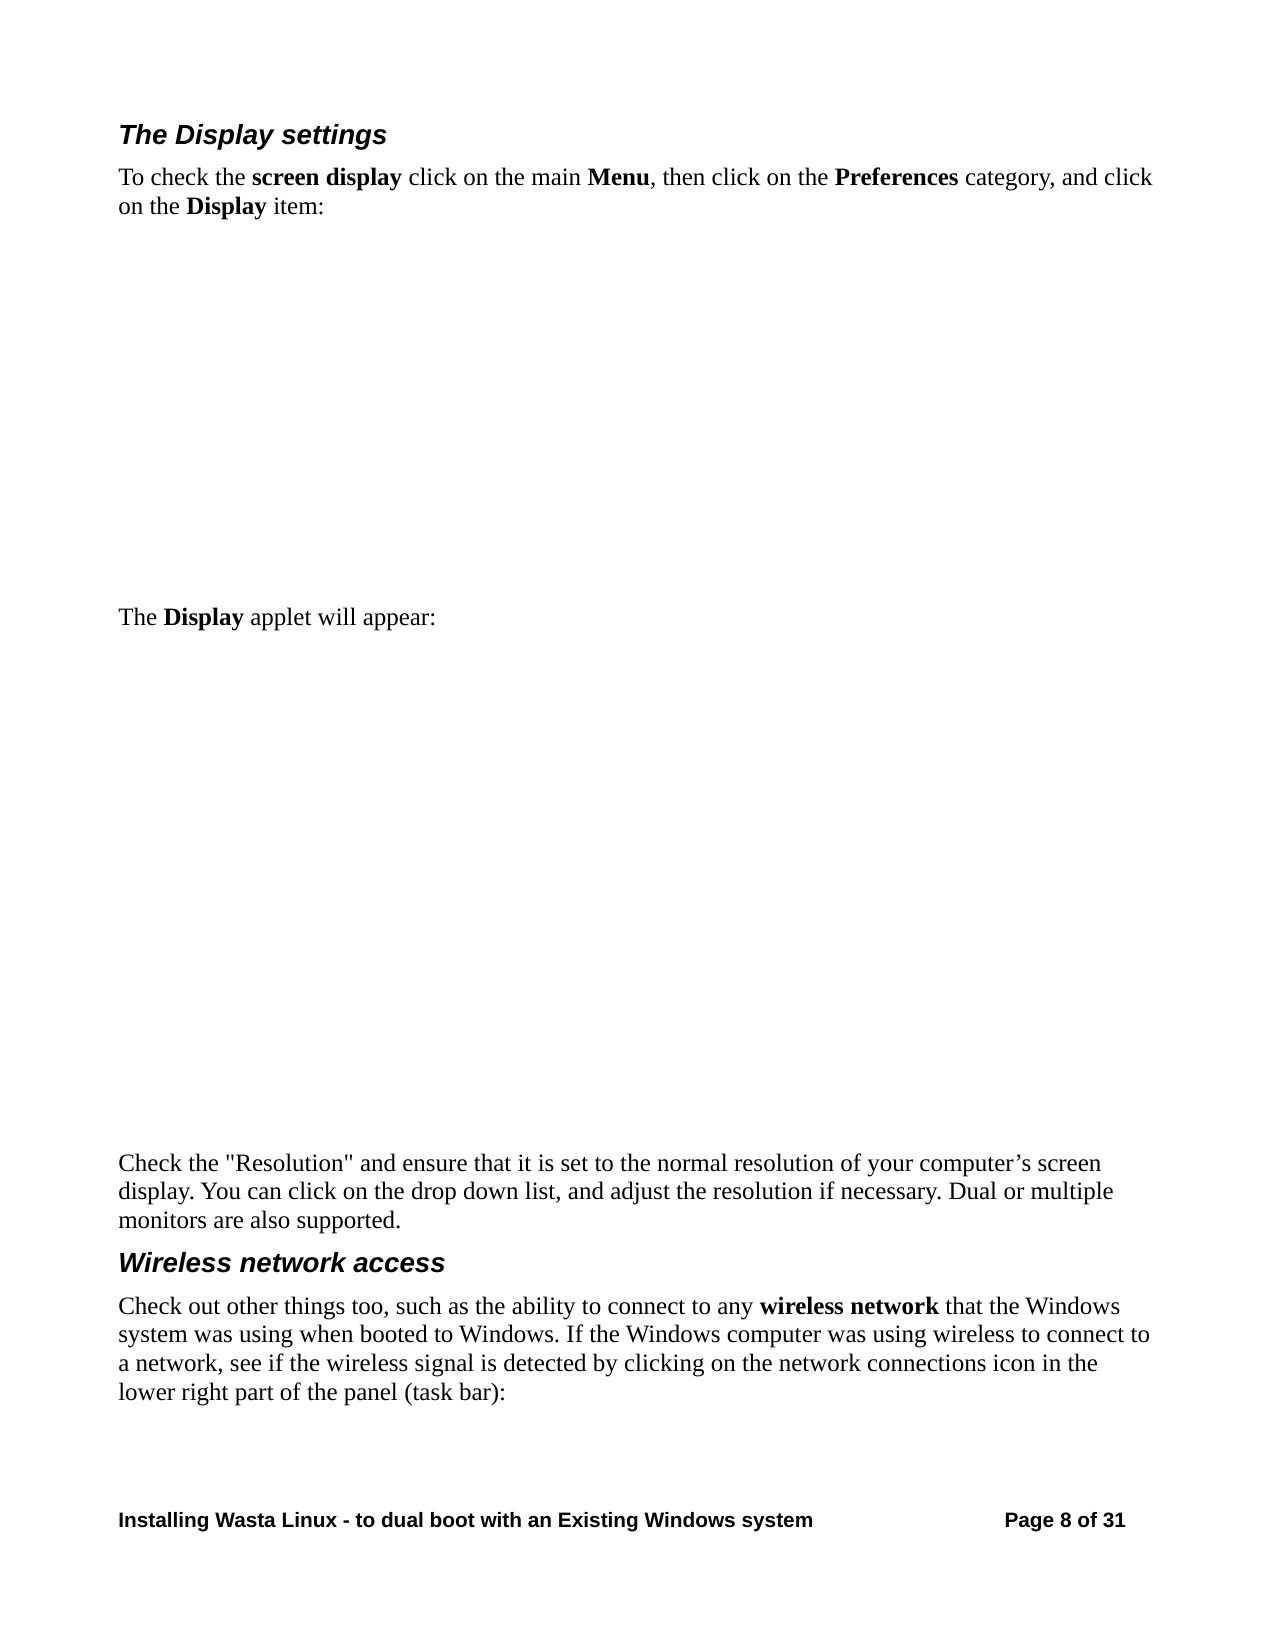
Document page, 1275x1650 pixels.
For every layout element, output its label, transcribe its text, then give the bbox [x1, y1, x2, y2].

text Check the "Resolution" and ensure that it is set to the normal resolution of your computer’s screen display. You can click on the drop down list, and adjust the resolution if necessary. Dual or multiple monitors are also supported. [118, 1148, 1157, 1234]
text Check out other things too, such as the ability to connect to any wireless network that the Windows system was using when booted to Windows. If the Windows computer was using wireless to connect to a network, see if the wireless signal is detected by clicking on the network connections icon in the lower right part of the panel (task bar): [118, 1291, 1157, 1406]
subtitle Wireless network access [118, 1246, 1157, 1278]
subtitle The Display settings [118, 118, 1157, 150]
text To check the screen display click on the main Menu, then click on the Preferences category, and click on the Display item: [118, 162, 1157, 220]
text The Display applet will appear: [118, 602, 1157, 630]
